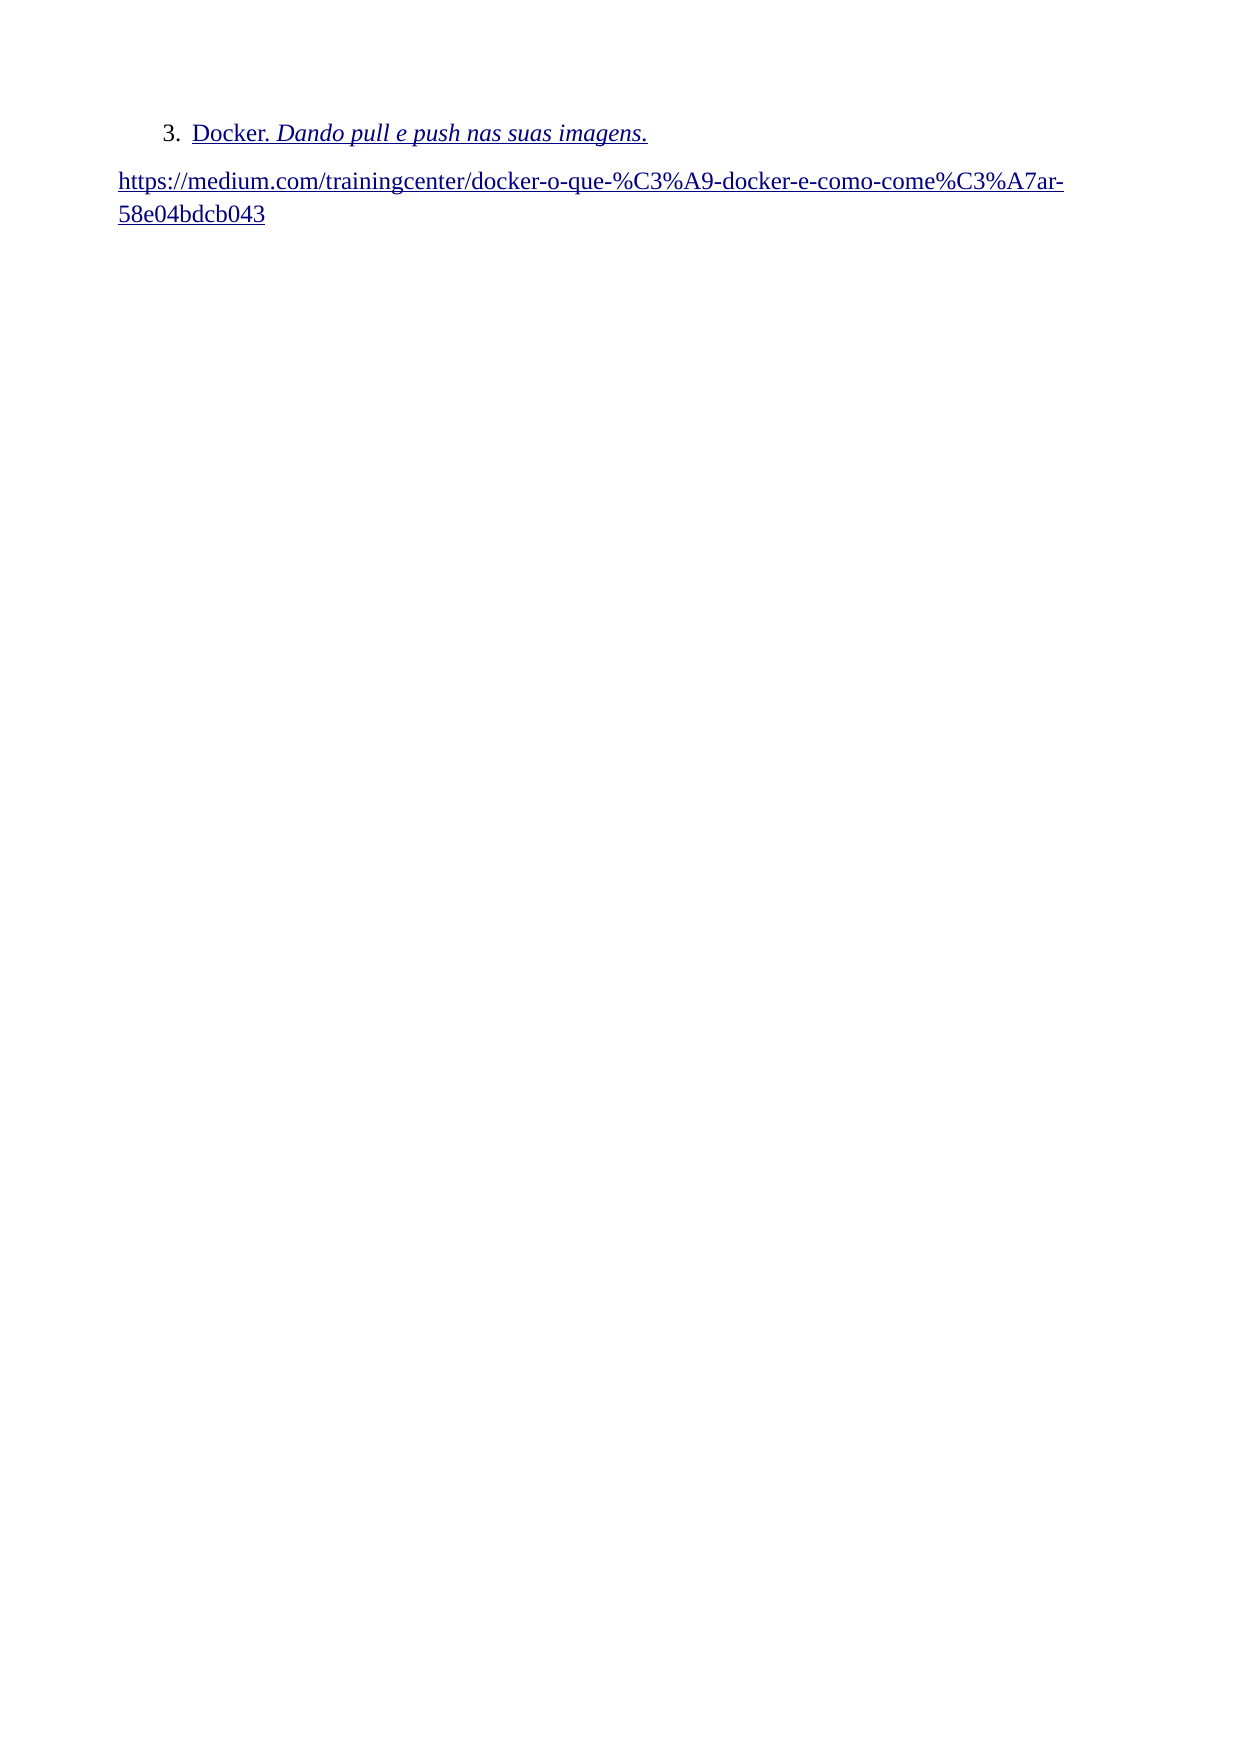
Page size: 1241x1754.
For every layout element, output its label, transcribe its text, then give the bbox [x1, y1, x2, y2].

list Docker. Dando pull e push nas suas imagens. [162, 118, 1122, 147]
text https://medium.com/trainingcenter/docker-o-que-%C3%A9-docker-e-como-come%C3%A7ar-58e04bdcb043 [118, 166, 1122, 227]
